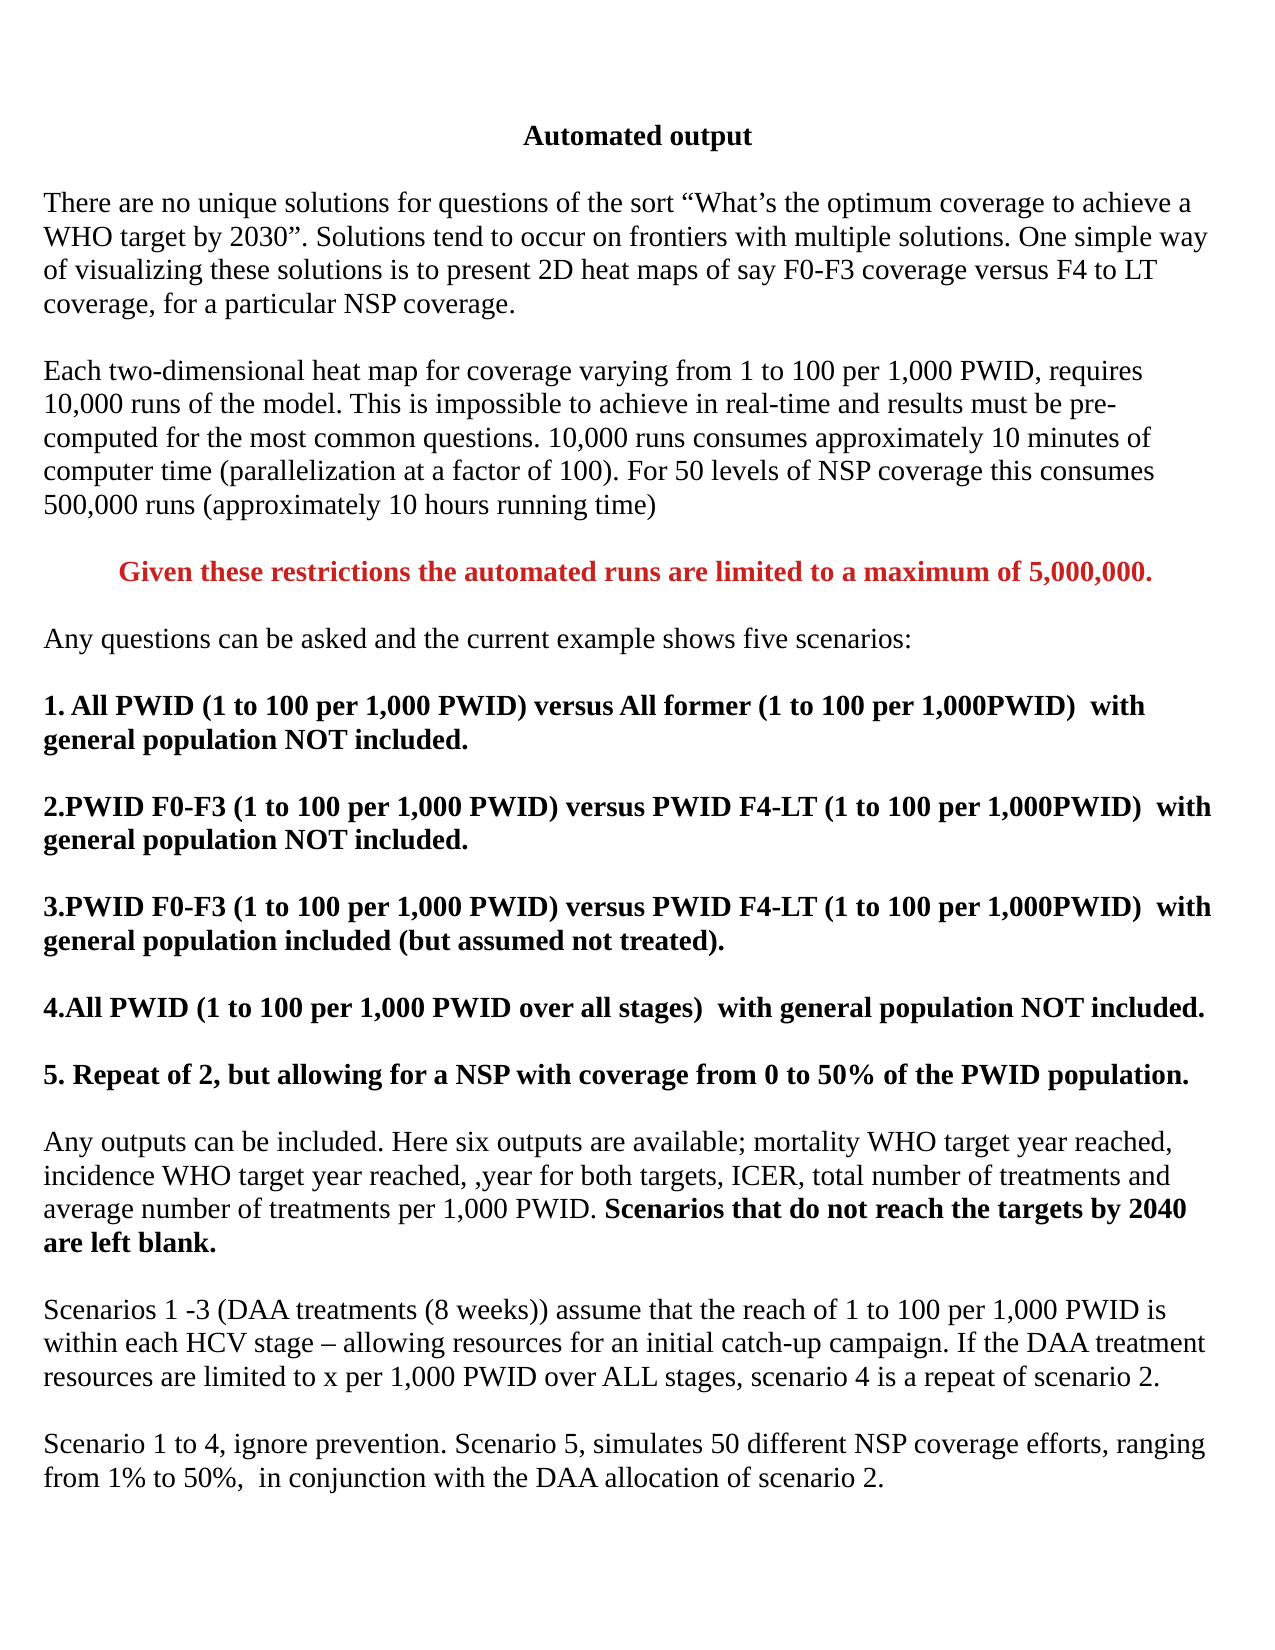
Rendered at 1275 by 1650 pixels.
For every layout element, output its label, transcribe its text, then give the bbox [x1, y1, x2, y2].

text Scenario 1 to 4, ignore prevention. Scenario 5, simulates 50 different NSP coverage efforts, ranging from 1% to 50%, in conjunction with the DAA allocation of scenario 2. [43, 1426, 1232, 1493]
text Scenarios 1 -3 (DAA treatments (8 weeks)) assume that the reach of 1 to 100 per 1,000 PWID is within each HCV stage – allowing resources for an initial catch-up campaign. If the DAA treatment resources are limited to x per 1,000 PWID over ALL stages, scenario 4 is a repeat of scenario 2. [43, 1292, 1232, 1393]
text Given these restrictions the automated runs are limited to a maximum of 5,000,000. [118, 554, 1157, 588]
text Any outputs can be included. Here six outputs are available; mortality WHO target year reached, incidence WHO target year reached, ,year for both targets, ICER, total number of treatments and average number of treatments per 1,000 PWID. Scenarios that do not reach the targets by 2040 are left blank. [43, 1124, 1232, 1258]
text 1. All PWID (1 to 100 per 1,000 PWID) versus All former (1 to 100 per 1,000PWID) with general population NOT included. [43, 688, 1232, 755]
text 5. Repeat of 2, but allowing for a NSP with coverage from 0 to 50% of the PWID population. [43, 1057, 1232, 1091]
text Each two-dimensional heat map for coverage varying from 1 to 100 per 1,000 PWID, requires 10,000 runs of the model. This is impossible to achieve in real-time and results must be pre-computed for the most common questions. 10,000 runs consumes approximately 10 minutes of computer time (parallelization at a factor of 100). For 50 levels of NSP coverage this consumes 500,000 runs (approximately 10 hours running time) [43, 353, 1157, 521]
text 4.All PWID (1 to 100 per 1,000 PWID over all stages) with general population NOT included. [43, 990, 1232, 1024]
text 2.PWID F0-F3 (1 to 100 per 1,000 PWID) versus PWID F4-LT (1 to 100 per 1,000PWID) with general population NOT included. [43, 789, 1232, 856]
text There are no unique solutions for questions of the sort “What’s the optimum coverage to achieve a WHO target by 2030”. Solutions tend to occur on frontiers with multiple solutions. One simple way of visualizing these solutions is to present 2D heat maps of say F0-F3 coverage versus F4 to LT coverage, for a particular NSP coverage. [43, 185, 1232, 319]
text 3.PWID F0-F3 (1 to 100 per 1,000 PWID) versus PWID F4-LT (1 to 100 per 1,000PWID) with general population included (but assumed not treated). [43, 889, 1232, 957]
text Any questions can be asked and the current example shows five scenarios: [43, 621, 1232, 655]
text Automated output [118, 118, 1157, 152]
